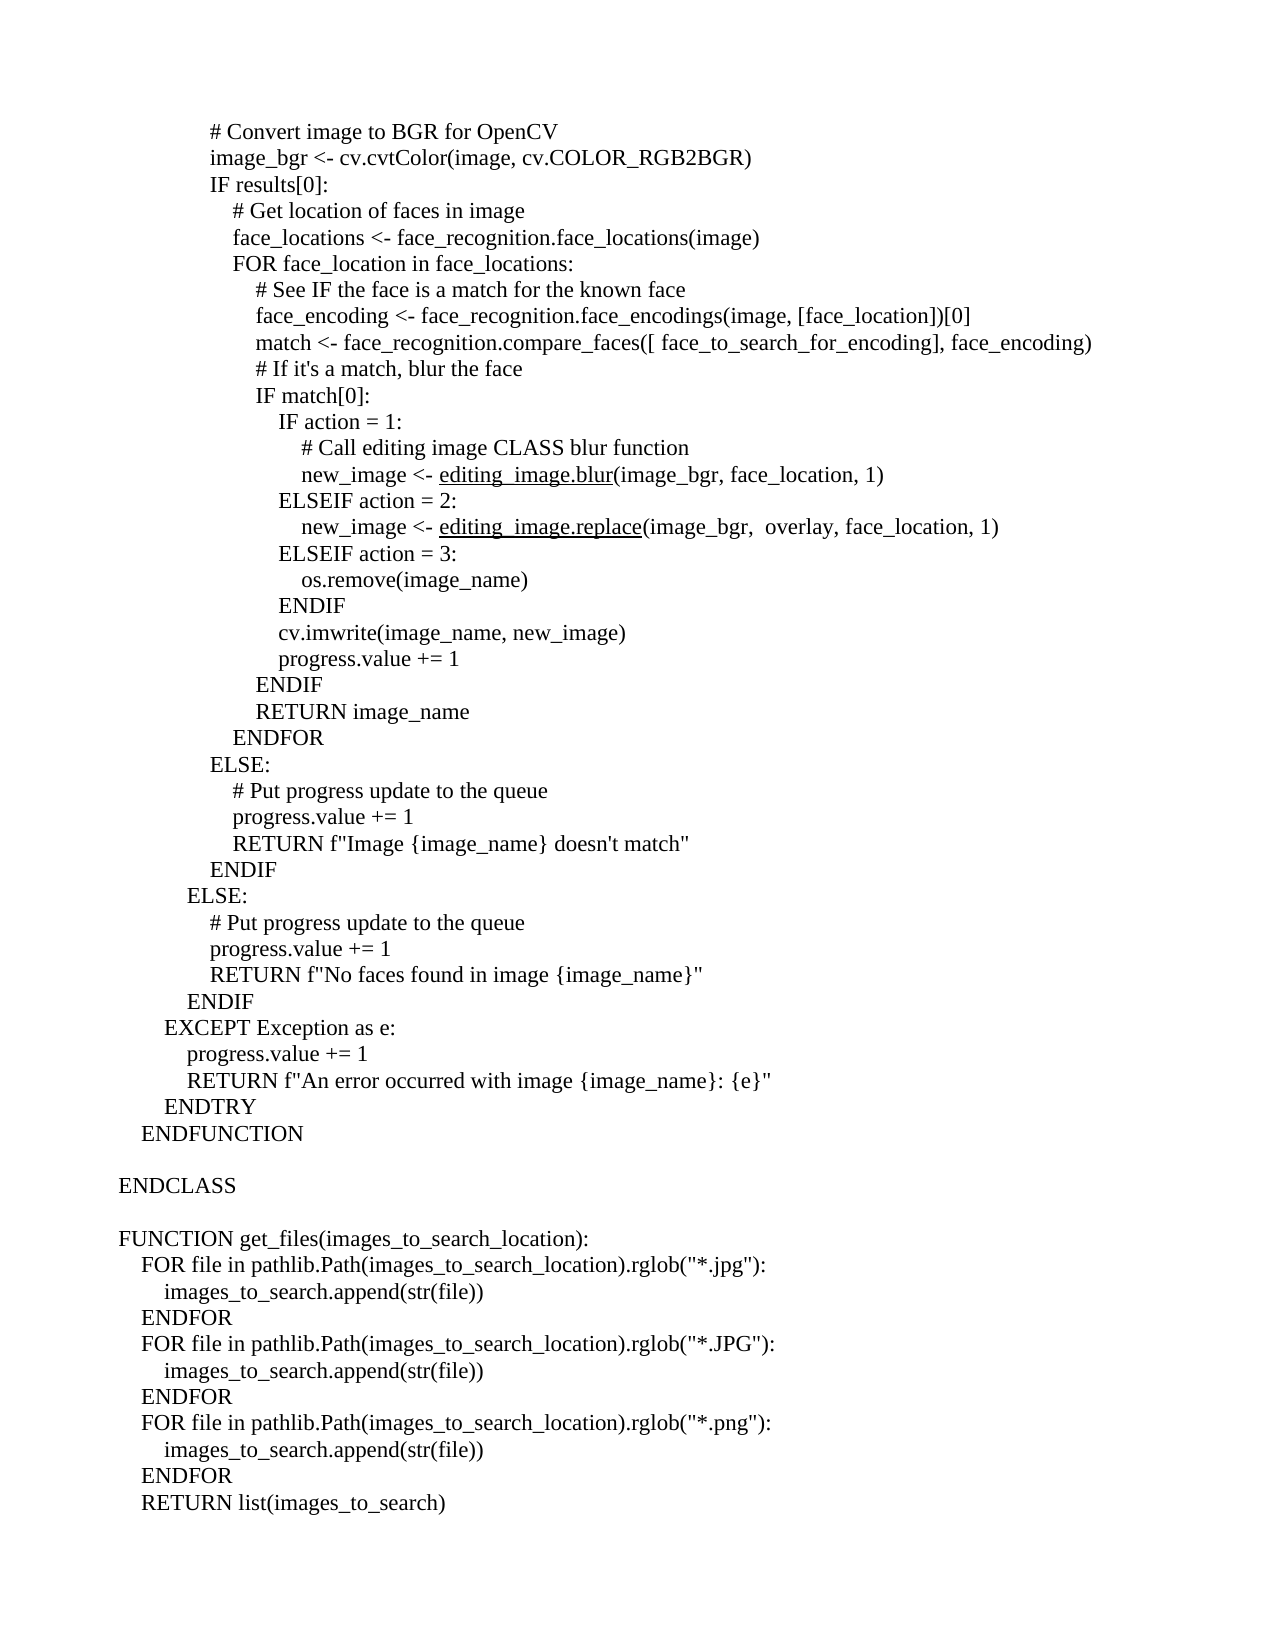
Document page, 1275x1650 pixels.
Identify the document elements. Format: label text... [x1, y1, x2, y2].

text FUNCTION get_files(images_to_search_location): [118, 1225, 1157, 1251]
text FOR file in pathlib.Path(images_to_search_location).rglob("*.jpg"): [118, 1251, 1157, 1278]
text ENDIF [118, 988, 1157, 1014]
text EXCEPT Exception as e: [118, 1014, 1157, 1041]
text images_to_search.append(str(file)) [118, 1436, 1157, 1462]
text os.remove(image_name) [118, 566, 1157, 592]
text IF match[0]: [118, 382, 1157, 408]
text match <- face_recognition.compare_faces([ face_to_search_for_encoding], face_encoding) [118, 329, 1157, 355]
text ENDFUNCTION [118, 1119, 1157, 1146]
text new_image <- editing_image.blur(image_bgr, face_location, 1) [118, 461, 1157, 487]
text ENDCLASS [118, 1172, 1157, 1199]
text ENDIF [118, 592, 1157, 619]
text # See IF the face is a match for the known face [118, 276, 1157, 303]
text FOR file in pathlib.Path(images_to_search_location).rglob("*.png"): [118, 1409, 1157, 1436]
text images_to_search.append(str(file)) [118, 1357, 1157, 1383]
text ENDFOR [118, 1462, 1157, 1488]
text # Call editing image CLASS blur function [118, 434, 1157, 461]
text ELSE: [118, 751, 1157, 777]
text # Get location of faces in image [118, 197, 1157, 223]
text RETURN image_name [118, 698, 1157, 724]
text ENDFOR [118, 1383, 1157, 1409]
text # If it's a match, blur the face [118, 355, 1157, 382]
text progress.value += 1 [118, 1041, 1157, 1067]
text progress.value += 1 [118, 645, 1157, 672]
text ELSEIF action = 2: [118, 487, 1157, 513]
text new_image <- editing_image.replace(image_bgr, overlay, face_location, 1) [118, 513, 1157, 540]
text # Put progress update to the queue [118, 777, 1157, 803]
text ENDIF [118, 856, 1157, 882]
text IF action = 1: [118, 408, 1157, 434]
text face_locations <- face_recognition.face_locations(image) [118, 223, 1157, 250]
text progress.value += 1 [118, 803, 1157, 830]
text FOR file in pathlib.Path(images_to_search_location).rglob("*.JPG"): [118, 1330, 1157, 1357]
text ENDFOR [118, 724, 1157, 751]
text progress.value += 1 [118, 935, 1157, 961]
text RETURN list(images_to_search) [118, 1488, 1157, 1515]
text RETURN f"No faces found in image {image_name}" [118, 961, 1157, 988]
text FOR face_location in face_locations: [118, 250, 1157, 276]
text face_encoding <- face_recognition.face_encodings(image, [face_location])[0] [118, 303, 1157, 329]
text images_to_search.append(str(file)) [118, 1278, 1157, 1304]
text # Put progress update to the queue [118, 909, 1157, 935]
text ENDIF [118, 672, 1157, 698]
text image_bgr <- cv.cvtColor(image, cv.COLOR_RGB2BGR) [118, 144, 1157, 171]
text ELSE: [118, 882, 1157, 909]
text ELSEIF action = 3: [118, 540, 1157, 566]
text cv.imwrite(image_name, new_image) [118, 619, 1157, 645]
text IF results[0]: [118, 171, 1157, 197]
text RETURN f"An error occurred with image {image_name}: {e}" [118, 1067, 1157, 1093]
text RETURN f"Image {image_name} doesn't match" [118, 830, 1157, 856]
text ENDFOR [118, 1304, 1157, 1330]
text # Convert image to BGR for OpenCV [118, 118, 1157, 144]
text ENDTRY [118, 1093, 1157, 1119]
